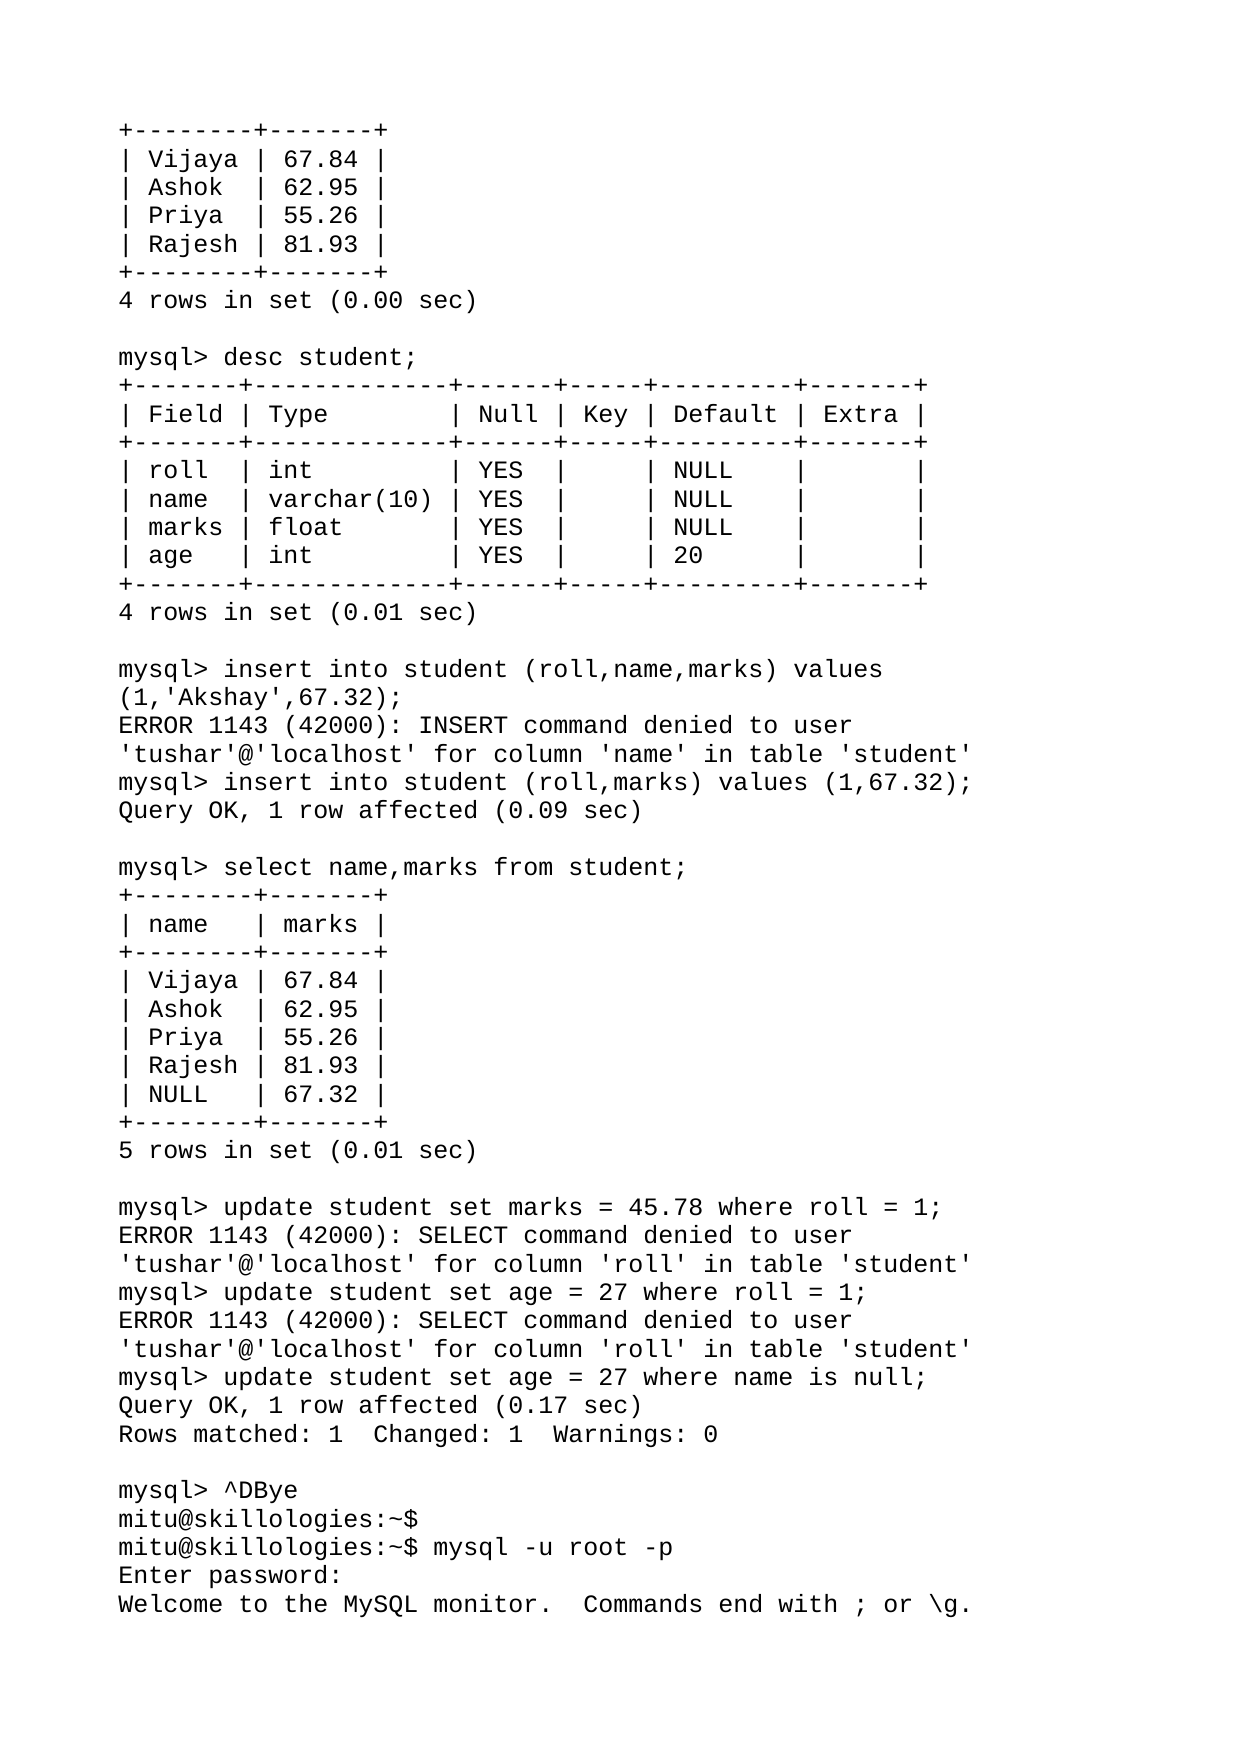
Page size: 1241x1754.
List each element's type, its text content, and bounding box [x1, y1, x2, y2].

text mysql> insert into student (roll,marks) values (1,67.32); [118, 770, 1122, 798]
text | Ashok | 62.95 | [118, 175, 1122, 203]
text Query OK, 1 row affected (0.09 sec) [118, 798, 1122, 826]
text | name | varchar(10) | YES | | NULL | | [118, 486, 1122, 515]
text +--------+-------+ [118, 883, 1122, 911]
text +-------+-------------+------+-----+---------+-------+ [118, 571, 1122, 600]
text ERROR 1143 (42000): SELECT command denied to user 'tushar'@'localhost' for column 'roll' in table 'student' [118, 1308, 1122, 1365]
text mysql> insert into student (roll,name,marks) values (1,'Akshay',67.32); [118, 656, 1122, 713]
text | roll | int | YES | | NULL | | [118, 458, 1122, 486]
text Rows matched: 1 Changed: 1 Warnings: 0 [118, 1421, 1122, 1450]
text | Field | Type | Null | Key | Default | Extra | [118, 401, 1122, 430]
text +--------+-------+ [118, 1110, 1122, 1138]
text 4 rows in set (0.01 sec) [118, 600, 1122, 628]
text | Vijaya | 67.84 | [118, 146, 1122, 175]
text | NULL | 67.32 | [118, 1081, 1122, 1110]
text +--------+-------+ [118, 940, 1122, 968]
text ERROR 1143 (42000): INSERT command denied to user 'tushar'@'localhost' for column 'name' in table 'student' [118, 713, 1122, 770]
text 4 rows in set (0.00 sec) [118, 288, 1122, 316]
text mysql> ^DBye [118, 1478, 1122, 1506]
text Query OK, 1 row affected (0.17 sec) [118, 1393, 1122, 1421]
text mysql> desc student; [118, 345, 1122, 373]
text mysql> select name,marks from student; [118, 855, 1122, 883]
text mysql> update student set marks = 45.78 where roll = 1; [118, 1195, 1122, 1223]
text | Rajesh | 81.93 | [118, 1053, 1122, 1081]
text +-------+-------------+------+-----+---------+-------+ [118, 373, 1122, 401]
text +--------+-------+ [118, 260, 1122, 288]
text ERROR 1143 (42000): SELECT command denied to user 'tushar'@'localhost' for column 'roll' in table 'student' [118, 1223, 1122, 1280]
text | Vijaya | 67.84 | [118, 968, 1122, 996]
text mysql> update student set age = 27 where name is null; [118, 1365, 1122, 1393]
text mitu@skillologies:~$ [118, 1506, 1122, 1535]
text mitu@skillologies:~$ mysql -u root -p [118, 1535, 1122, 1563]
text | Priya | 55.26 | [118, 1025, 1122, 1053]
text | age | int | YES | | 20 | | [118, 543, 1122, 571]
text mysql> update student set age = 27 where roll = 1; [118, 1280, 1122, 1308]
text Welcome to the MySQL monitor. Commands end with ; or \g. [118, 1591, 1122, 1620]
text | Priya | 55.26 | [118, 203, 1122, 231]
text | Rajesh | 81.93 | [118, 231, 1122, 260]
text +--------+-------+ [118, 118, 1122, 146]
text | name | marks | [118, 911, 1122, 940]
text | Ashok | 62.95 | [118, 996, 1122, 1025]
text | marks | float | YES | | NULL | | [118, 515, 1122, 543]
text +-------+-------------+------+-----+---------+-------+ [118, 430, 1122, 458]
text 5 rows in set (0.01 sec) [118, 1138, 1122, 1166]
text Enter password: [118, 1563, 1122, 1591]
